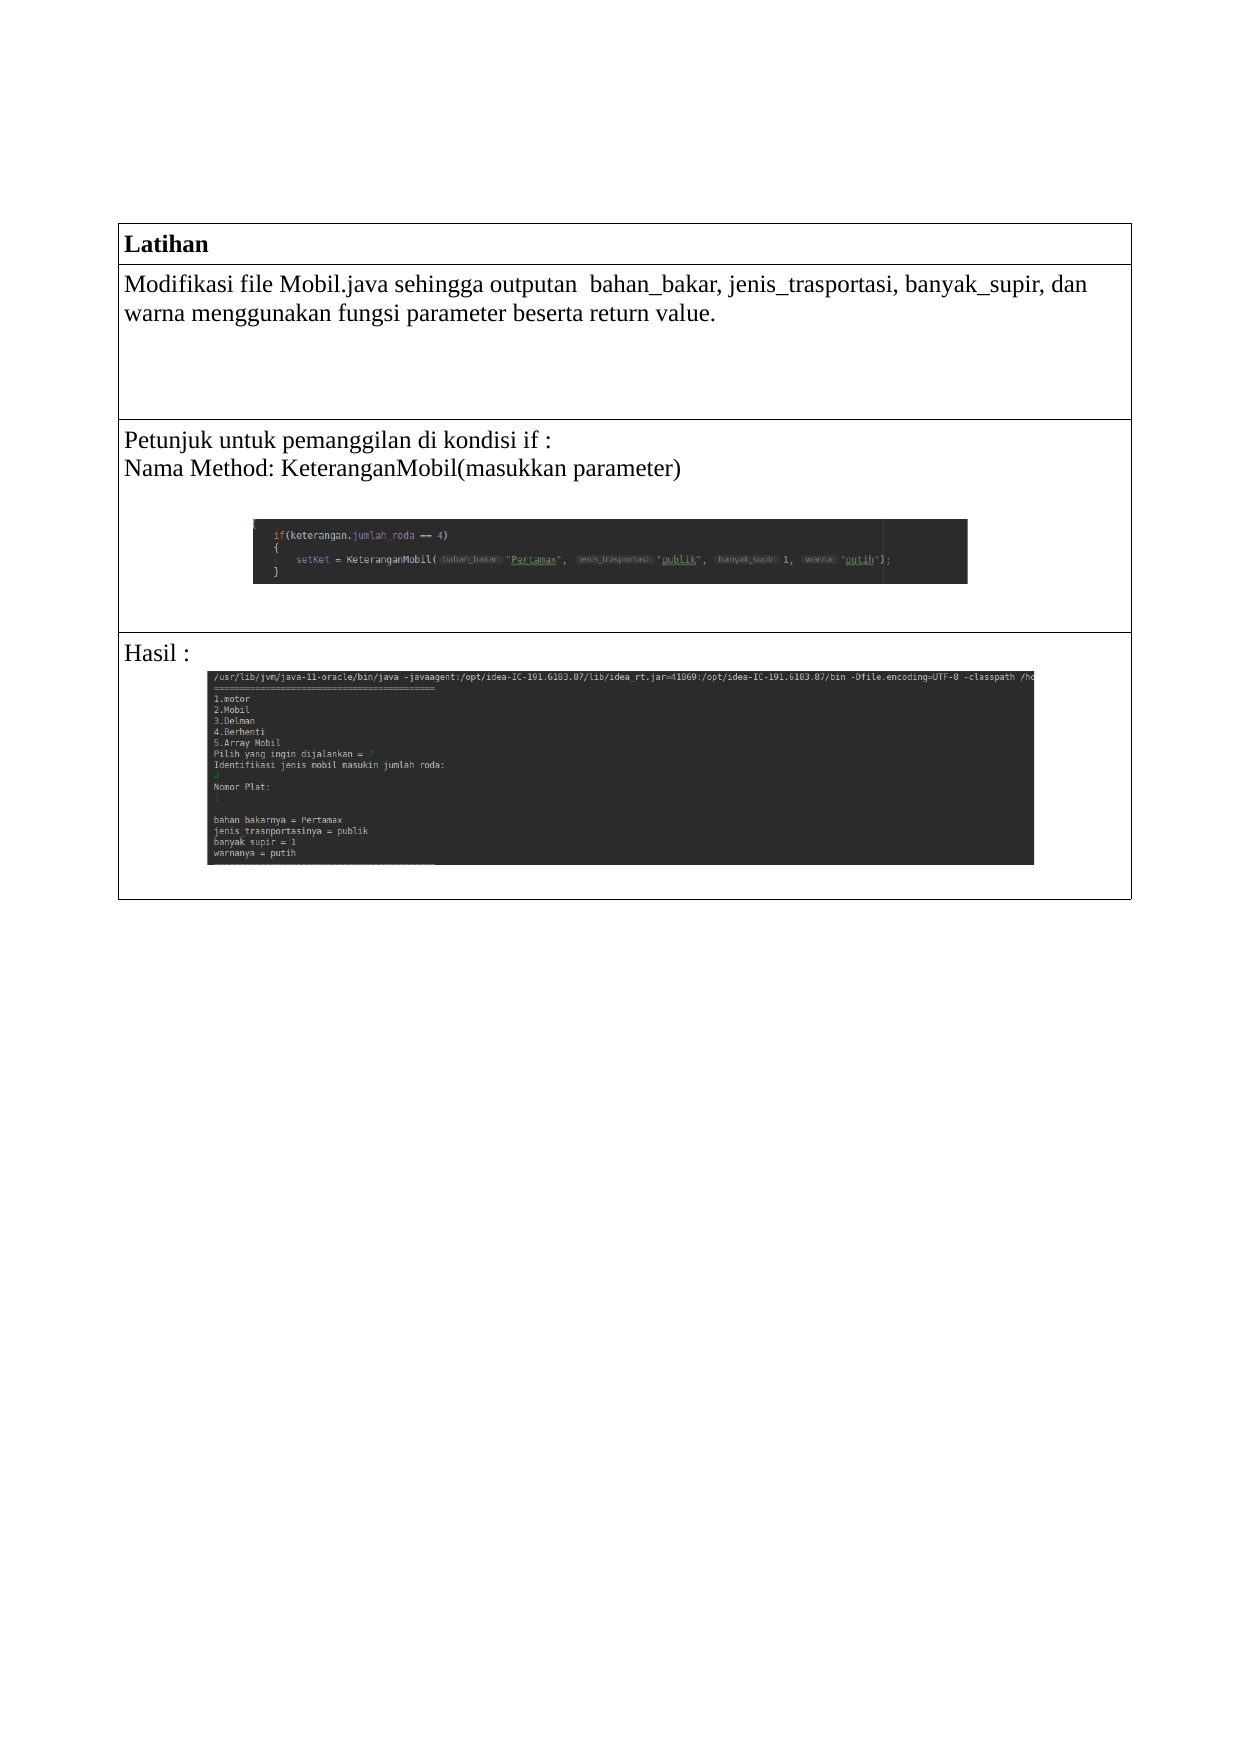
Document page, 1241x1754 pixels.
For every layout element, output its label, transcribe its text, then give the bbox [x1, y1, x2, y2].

picture [253, 519, 968, 584]
table_header Latihan [119, 224, 1131, 264]
table_cell Hasil : [119, 633, 1131, 899]
table_cell Petunjuk untuk pemanggilan di kondisi if : Nama Method: KeteranganMobil(masukkan parameter) [119, 420, 1131, 632]
table_cell Modifikasi file Mobil.java sehingga outputan bahan_bakar, jenis_trasportasi, banyak_supir, dan warna menggunakan fungsi parameter beserta return value. [119, 265, 1131, 419]
picture [207, 671, 1035, 865]
